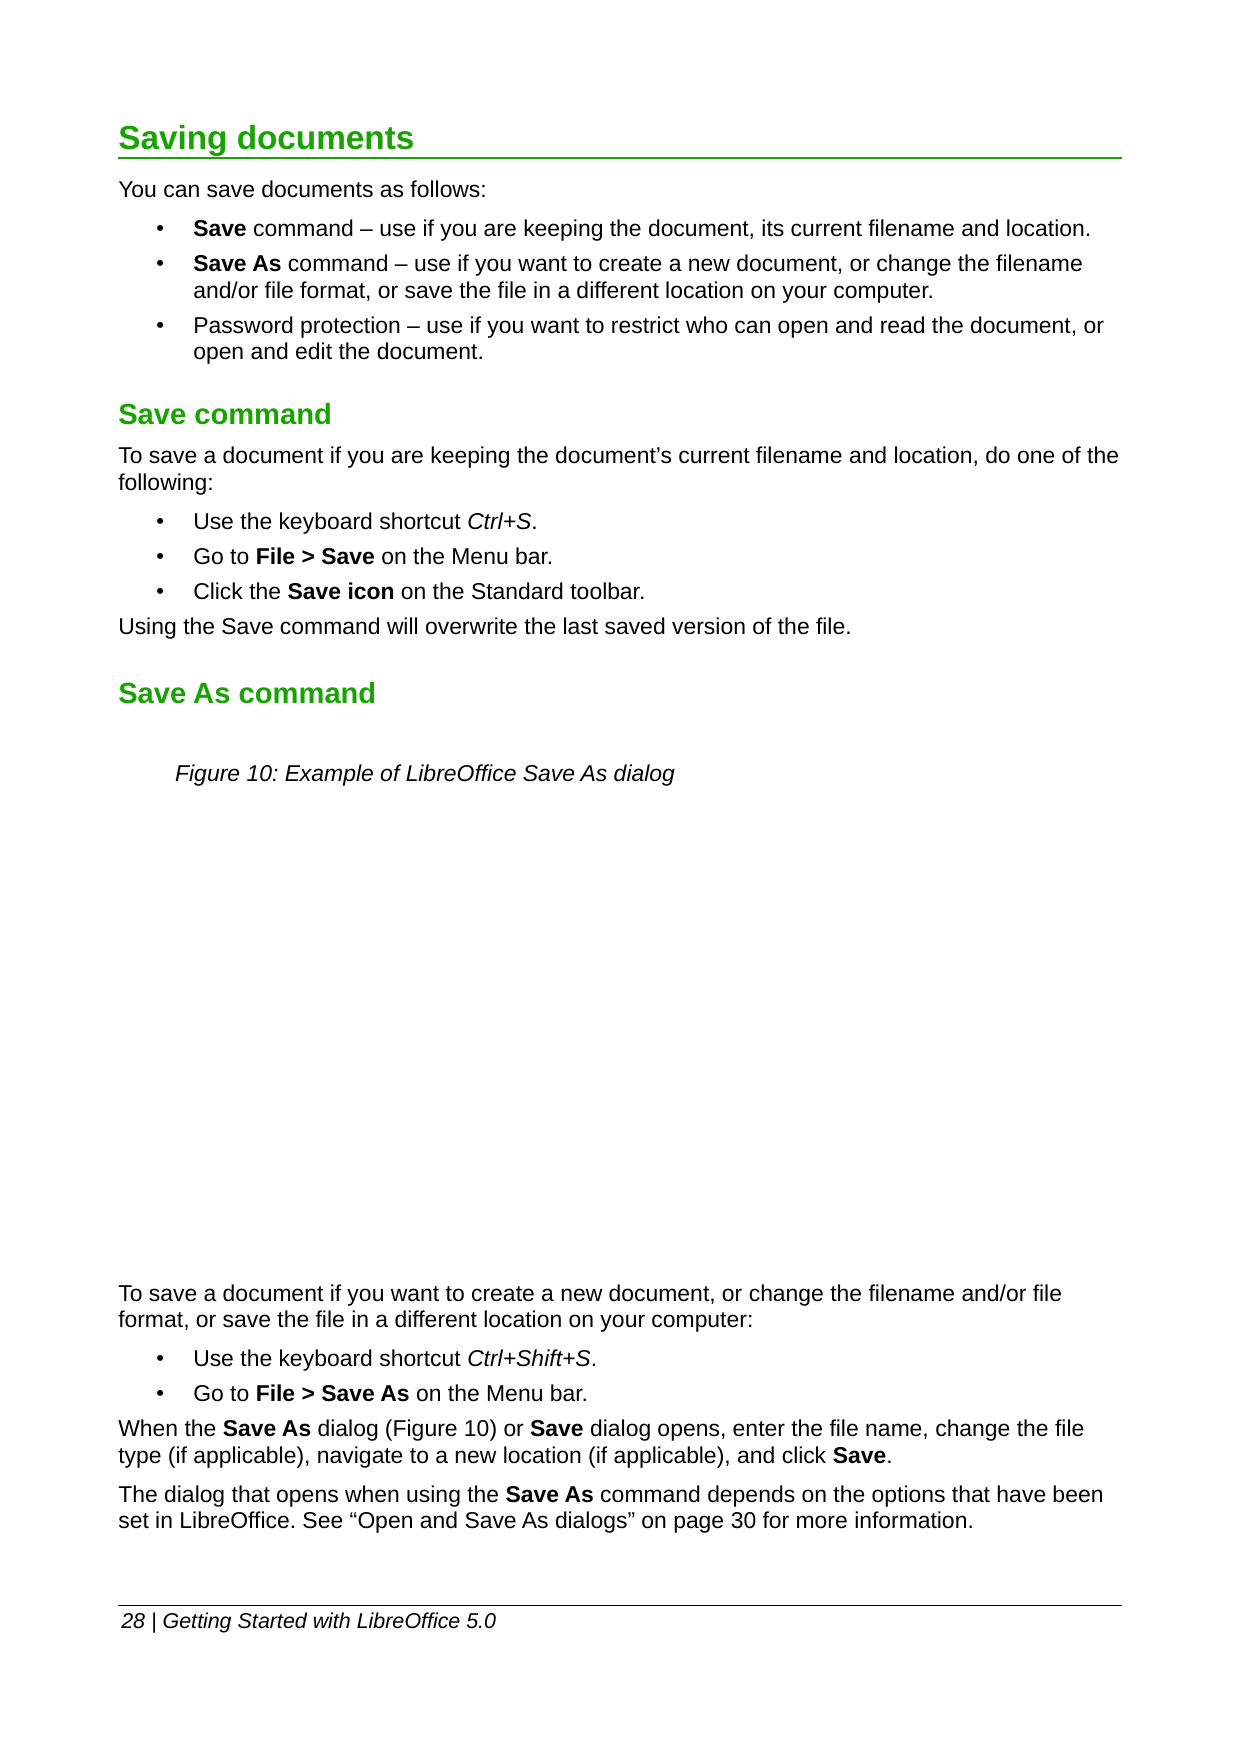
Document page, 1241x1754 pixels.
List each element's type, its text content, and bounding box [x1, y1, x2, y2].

list Use the keyboard shortcut Ctrl+Shift+S. [156, 1345, 1122, 1371]
text To save a document if you want to create a new document, or change the filename and/or file format, or save the file in a different location on your computer: [118, 1280, 1122, 1332]
subtitle Saving documents [118, 118, 1122, 157]
list Go to File > Save on the Menu bar. [156, 543, 1122, 569]
list Use the keyboard shortcut Ctrl+S. [156, 508, 1122, 534]
text Figure 10: Example of LibreOffice Save As dialog [175, 759, 1065, 786]
list Go to File > Save As on the Menu bar. [156, 1380, 1122, 1407]
text When the Save As dialog (Figure 10) or Save dialog opens, enter the file name, change the file type (if applicable), navigate to a new location (if applicable), and click Save. [118, 1415, 1122, 1468]
text Using the Save command will overwrite the last saved version of the file. [118, 613, 1122, 640]
list Password protection – use if you want to restrict who can open and read the document, or open and edit the document. [156, 312, 1122, 365]
list Click the Save icon on the Standard toolbar. [156, 578, 1122, 604]
text You can save documents as follows: [118, 176, 1122, 203]
list Save command – use if you are keeping the document, its current filename and location. [156, 215, 1122, 242]
text The dialog that opens when using the Save As command depends on the options that have been set in LibreOffice. See “Open and Save As dialogs” on page 30 for more information. [118, 1481, 1122, 1533]
list Save As command – use if you want to create a new document, or change the filename and/or file format, or save the file in a different location on your computer. [156, 250, 1122, 303]
text To save a document if you are keeping the document’s current filename and location, do one of the following: [118, 442, 1122, 495]
subtitle Save command [118, 397, 1122, 431]
subtitle Save As command [118, 676, 1122, 709]
